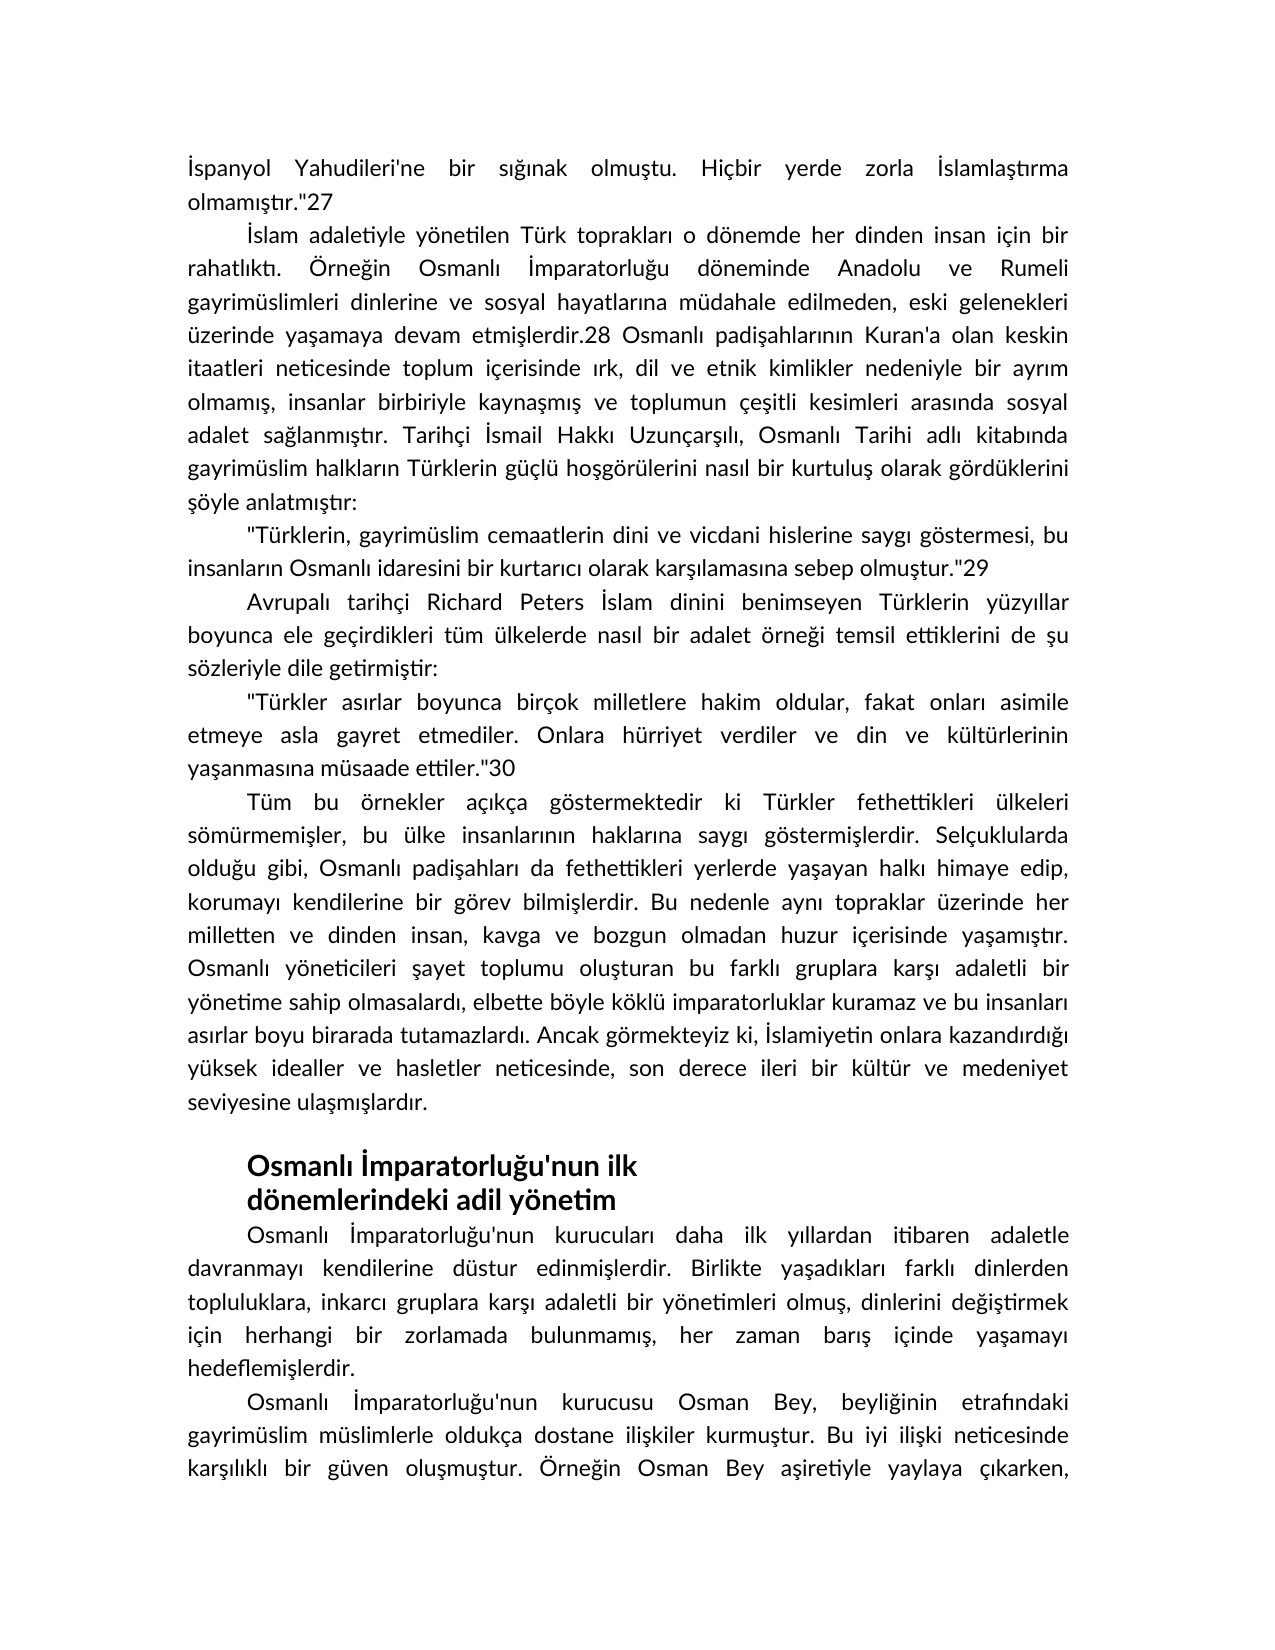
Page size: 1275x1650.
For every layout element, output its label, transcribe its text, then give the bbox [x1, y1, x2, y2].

text Osmanlı İmparatorluğu'nun kurucusu Osman Bey, beyliğinin etrafındaki gayrimüslim müslimlerle oldukça dostane ilişkiler kurmuştur. Bu iyi ilişki neticesinde karşılıklı bir güven oluşmuştur. Örneğin Osman Bey aşiretiyle yaylaya çıkarken, [187, 1383, 1070, 1483]
text İspanyol Yahudileri'ne bir sığınak olmuştu. Hiçbir yerde zorla İslamlaştırma olmamıştır."27 [187, 150, 1070, 217]
text dönemlerindeki adil yönetim [187, 1183, 1070, 1217]
text İslam adaletiyle yönetilen Türk toprakları o dönemde her dinden insan için bir rahatlıktı. Örneğin Osmanlı İmparatorluğu döneminde Anadolu ve Rumeli gayrimüslimleri dinlerine ve sosyal hayatlarına müdahale edilmeden, eski gelenekleri üzerinde yaşamaya devam etmişlerdir.28 Osmanlı padişahlarının Kuran'a olan keskin itaatleri neticesinde toplum içerisinde ırk, dil ve etnik kimlikler nedeniyle bir ayrım olmamış, insanlar birbiriyle kaynaşmış ve toplumun çeşitli kesimleri arasında sosyal adalet sağlanmıştır. Tarihçi İsmail Hakkı Uzunçarşılı, Osmanlı Tarihi adlı kitabında gayrimüslim halkların Türklerin güçlü hoşgörülerini nasıl bir kurtuluş olarak gördüklerini şöyle anlatmıştır: [187, 217, 1070, 517]
text "Türkler asırlar boyunca birçok milletlere hakim oldular, fakat onları asimile etmeye asla gayret etmediler. Onlara hürriyet verdiler ve din ve kültürlerinin yaşanmasına müsaade ettiler."30 [187, 683, 1070, 783]
text Osmanlı İmparatorluğu'nun ilk [187, 1150, 1070, 1183]
text "Türklerin, gayrimüslim cemaatlerin dini ve vicdani hislerine saygı göstermesi, bu insanların Osmanlı idaresini bir kurtarıcı olarak karşılamasına sebep olmuştur."29 [187, 517, 1070, 583]
text Avrupalı tarihçi Richard Peters İslam dinini benimseyen Türklerin yüzyıllar boyunca ele geçirdikleri tüm ülkelerde nasıl bir adalet örneği temsil ettiklerini de şu sözleriyle dile getirmiştir: [187, 583, 1070, 683]
text Tüm bu örnekler açıkça göstermektedir ki Türkler fethettikleri ülkeleri sömürmemişler, bu ülke insanlarının haklarına saygı göstermişlerdir. Selçuklularda olduğu gibi, Osmanlı padişahları da fethettikleri yerlerde yaşayan halkı himaye edip, korumayı kendilerine bir görev bilmişlerdir. Bu nedenle aynı topraklar üzerinde her milletten ve dinden insan, kavga ve bozgun olmadan huzur içerisinde yaşamıştır. Osmanlı yöneticileri şayet toplumu oluşturan bu farklı gruplara karşı adaletli bir yönetime sahip olmasalardı, elbette böyle köklü imparatorluklar kuramaz ve bu insanları asırlar boyu birarada tutamazlardı. Ancak görmekteyiz ki, İslamiyetin onlara kazandırdığı yüksek idealler ve hasletler neticesinde, son derece ileri bir kültür ve medeniyet seviyesine ulaşmışlardır. [187, 783, 1070, 1117]
text Osmanlı İmparatorluğu'nun kurucuları daha ilk yıllardan itibaren adaletle davranmayı kendilerine düstur edinmişlerdir. Birlikte yaşadıkları farklı dinlerden topluluklara, inkarcı gruplara karşı adaletli bir yönetimleri olmuş, dinlerini değiştirmek için herhangi bir zorlamada bulunmamış, her zaman barış içinde yaşamayı hedeflemişlerdir. [187, 1217, 1070, 1383]
